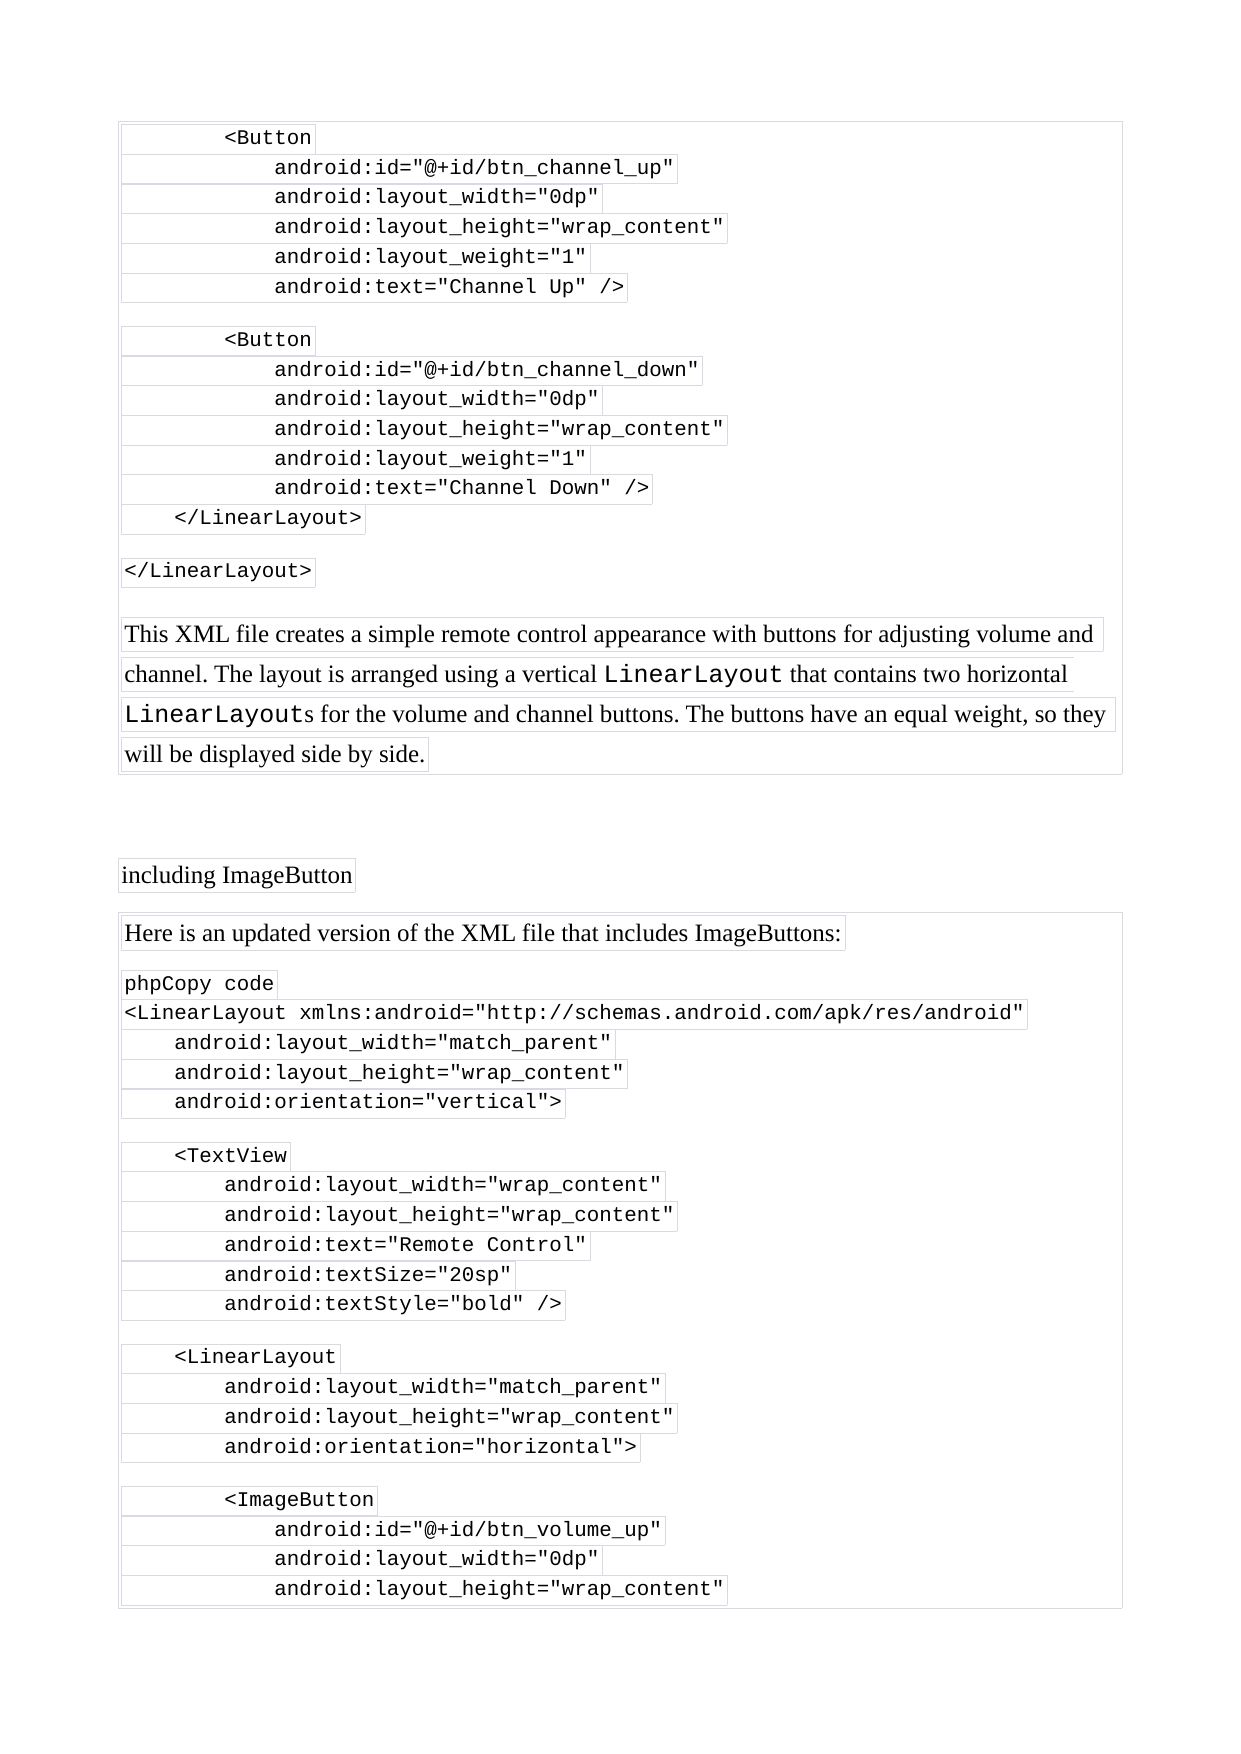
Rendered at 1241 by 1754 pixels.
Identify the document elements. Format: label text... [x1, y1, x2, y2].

text android:layout_width="wrap_content" [291, 1168, 1122, 1198]
text including ImageButton [119, 859, 355, 892]
text </LinearLayout> [122, 505, 365, 534]
text <Button [119, 122, 1122, 151]
text android:id="@+id/btn_channel_up" [122, 155, 677, 181]
text android:layout_weight="1" [122, 446, 590, 471]
text android:layout_width="0dp" [122, 386, 602, 412]
text android:text="Channel Down" /> [122, 475, 652, 501]
text android:layout_height="wrap_content" [603, 210, 1122, 240]
text android:layout_height="wrap_content" [122, 1060, 627, 1085]
text android:layout_height="wrap_content" [122, 1202, 677, 1228]
text android:orientation="horizontal"> [122, 1434, 640, 1462]
text android:layout_height="wrap_content" [122, 214, 727, 240]
text [616, 1026, 1122, 1056]
text [591, 240, 1122, 269]
text android:layout_height="wrap_content" [666, 1400, 1122, 1429]
text android:id="@+id/btn_volume_up" [378, 1513, 1122, 1542]
text android:id="@+id/btn_channel_down" [316, 353, 1122, 382]
text This XML file creates a simple remote control appearance with buttons for adjusting volume and channel. The layout is arranged using a vertical LinearLayout that contains two horizontal LinearLayouts for the volume and channel buttons. The buttons have an equal weight, so they will be displayed side by side. [119, 613, 1122, 774]
text android:layout_height="wrap_content" [603, 412, 1122, 442]
text android:text="Channel Up" /> [122, 269, 590, 273]
text android:layout_height="wrap_content" [122, 1404, 677, 1429]
text <Button [119, 323, 1122, 353]
text </LinearLayout> [119, 554, 1122, 587]
text android:id="@+id/btn_channel_down" [122, 357, 702, 382]
text [591, 442, 1122, 471]
text android:text="Channel Up" /> [591, 269, 1122, 302]
text <LinearLayout [119, 1341, 1122, 1370]
text android:layout_height="wrap_content" [616, 1056, 1122, 1085]
text android:layout_weight="1" [122, 244, 590, 269]
text android:layout_height="wrap_content" [122, 416, 727, 442]
text android:id="@+id/btn_volume_up" [122, 1517, 665, 1542]
text [516, 1257, 1122, 1287]
text android:id="@+id/btn_channel_up" [316, 151, 1122, 181]
text <LinearLayout xmlns:android="http://schemas.android.com/apk/res/android" [278, 996, 1122, 1026]
text android:text="Remote Control" [122, 1232, 590, 1257]
text <TextView [119, 1139, 1122, 1168]
text <LinearLayout xmlns:android="http://schemas.android.com/apk/res/android" [122, 1000, 1027, 1026]
text android:orientation="vertical"> [122, 1090, 565, 1118]
text android:text="Channel Up" /> [122, 274, 627, 302]
text android:textSize="20sp" [122, 1262, 515, 1287]
text phpCopy code [119, 967, 1122, 996]
text android:layout_width="match_parent" [341, 1370, 1122, 1400]
text android:layout_height="wrap_content" [119, 1572, 1122, 1608]
text android:textStyle="bold" /> [122, 1291, 565, 1320]
text android:layout_width="wrap_content" [122, 1172, 665, 1198]
text android:text="Channel Down" /> [591, 471, 1122, 501]
text android:layout_width="match_parent" [122, 1374, 665, 1400]
text [122, 1429, 677, 1433]
text [366, 501, 1122, 534]
text [641, 1429, 1122, 1462]
text [591, 1228, 1122, 1257]
text [566, 1085, 1122, 1118]
text [356, 857, 1122, 892]
text android:layout_height="wrap_content" [666, 1198, 1122, 1228]
text [603, 181, 1122, 210]
text android:layout_width="0dp" [122, 185, 602, 210]
text android:layout_width="0dp" [122, 1542, 1122, 1572]
text <ImageButton [119, 1483, 1122, 1513]
text android:textStyle="bold" /> [516, 1287, 1122, 1320]
text Here is an updated version of the XML file that includes ImageButtons: [119, 913, 1122, 950]
text [603, 382, 1122, 412]
text android:layout_width="match_parent" [122, 1030, 615, 1056]
